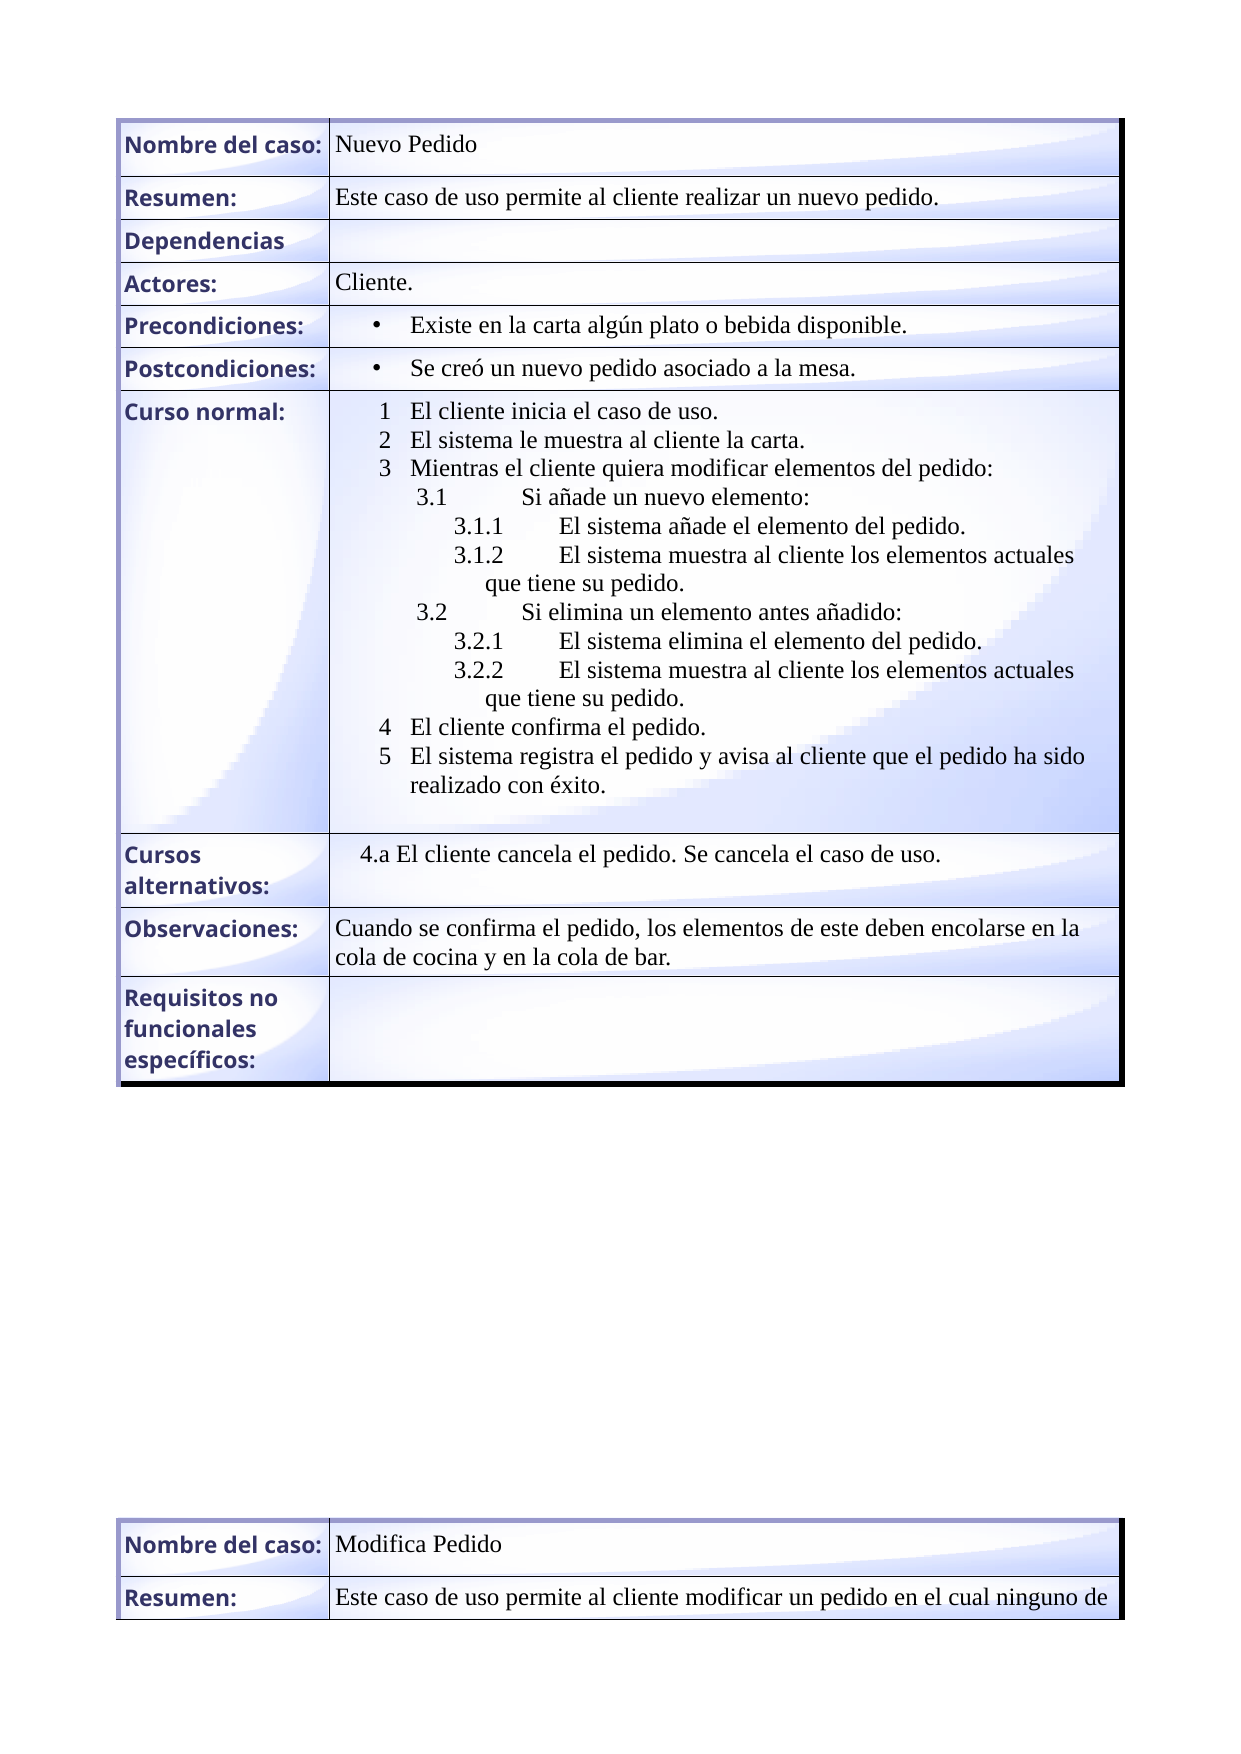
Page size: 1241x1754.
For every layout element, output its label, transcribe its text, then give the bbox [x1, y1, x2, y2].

table_cell Actores: [121, 263, 329, 304]
table_header Nombre del caso: [121, 123, 329, 176]
table_cell Cursos alternativos: [121, 834, 329, 907]
table_cell Existe en la carta algún plato o bebida disponible. [330, 306, 1119, 347]
table_cell Precondiciones: [121, 306, 329, 347]
table_cell El cliente inicia el caso de uso. El sistema le muestra al cliente la carta. Mientras el cliente quiera modificar elementos del pedido: Si añade un nuevo elemento: El sistema añade el elemento del pedido. El sistema muestra al cliente los elementos actuales que tiene su pedido. Si elimina un elemento antes añadido: El sistema elimina el elemento del pedido. El sistema muestra al cliente los elementos actuales que tiene su pedido. El cliente confirma el pedido. El sistema registra el pedido y avisa al cliente que el pedido ha sido realizado con éxito. [330, 391, 1119, 833]
table_cell Este caso de uso permite al cliente modificar un pedido en el cual ninguno de [330, 1577, 1119, 1618]
table_header Nuevo Pedido [330, 123, 1119, 176]
table_cell Se creó un nuevo pedido asociado a la mesa. [330, 348, 1119, 390]
table_cell Resumen: [121, 1577, 329, 1618]
table_cell Dependencias [121, 220, 329, 262]
table_cell Resumen: [121, 177, 329, 219]
table_cell Cuando se confirma el pedido, los elementos de este deben encolarse en la cola de cocina y en la cola de bar. [330, 908, 1119, 976]
table_cell Requisitos no funcionales específicos: [121, 977, 329, 1081]
table_cell [330, 977, 1119, 1081]
table_cell 4.a El cliente cancela el pedido. Se cancela el caso de uso. [330, 834, 1119, 907]
table_cell Postcondiciones: [121, 348, 329, 390]
table_cell Observaciones: [121, 908, 329, 976]
table_cell Este caso de uso permite al cliente realizar un nuevo pedido. [330, 177, 1119, 219]
table_header Nombre del caso: [121, 1523, 329, 1576]
table_header Modifica Pedido [330, 1523, 1119, 1576]
table_cell Cliente. [330, 263, 1119, 304]
table_cell [330, 220, 1119, 262]
table_cell Curso normal: [121, 391, 329, 833]
